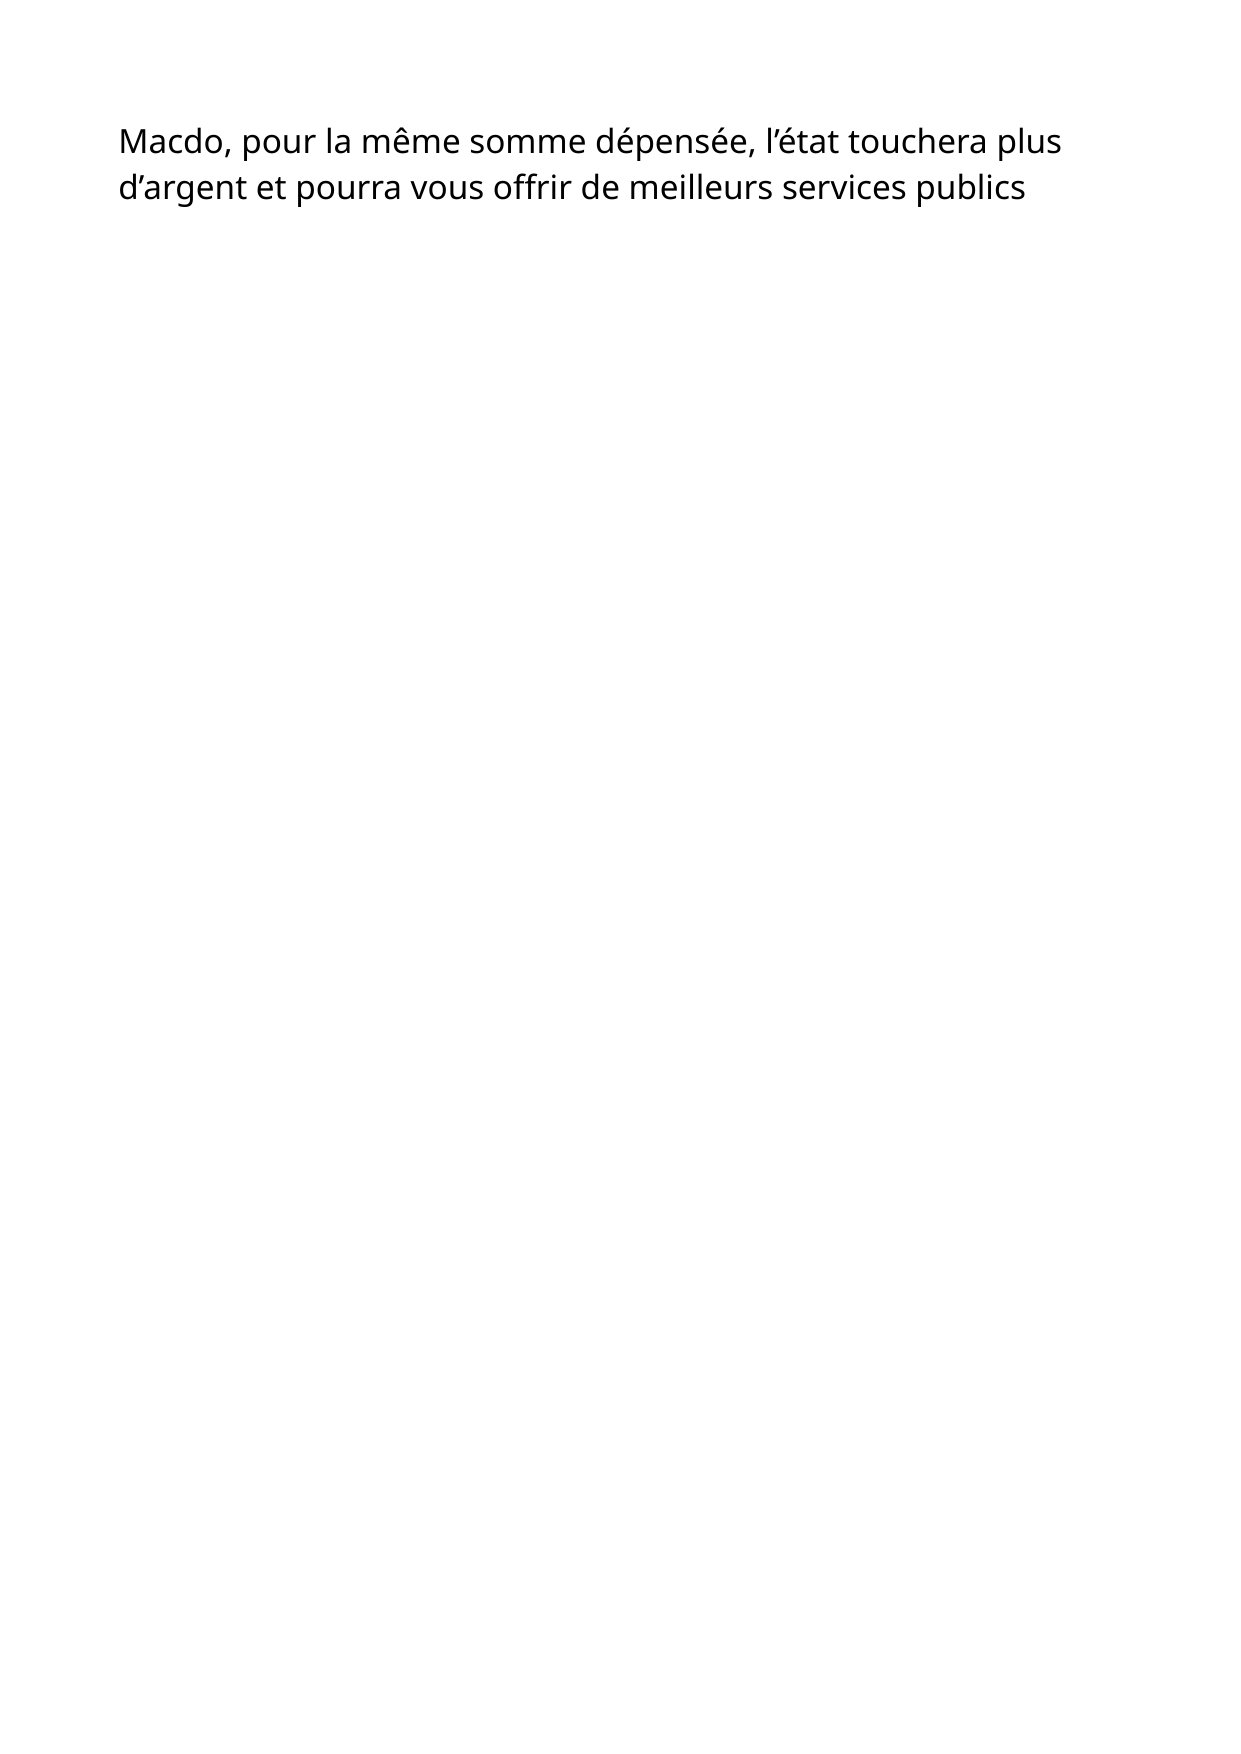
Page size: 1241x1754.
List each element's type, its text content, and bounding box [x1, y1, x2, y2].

text Macdo, pour la même somme dépensée, l’état touchera plus d’argent et pourra vous offrir de meilleurs services publics [118, 118, 1122, 209]
